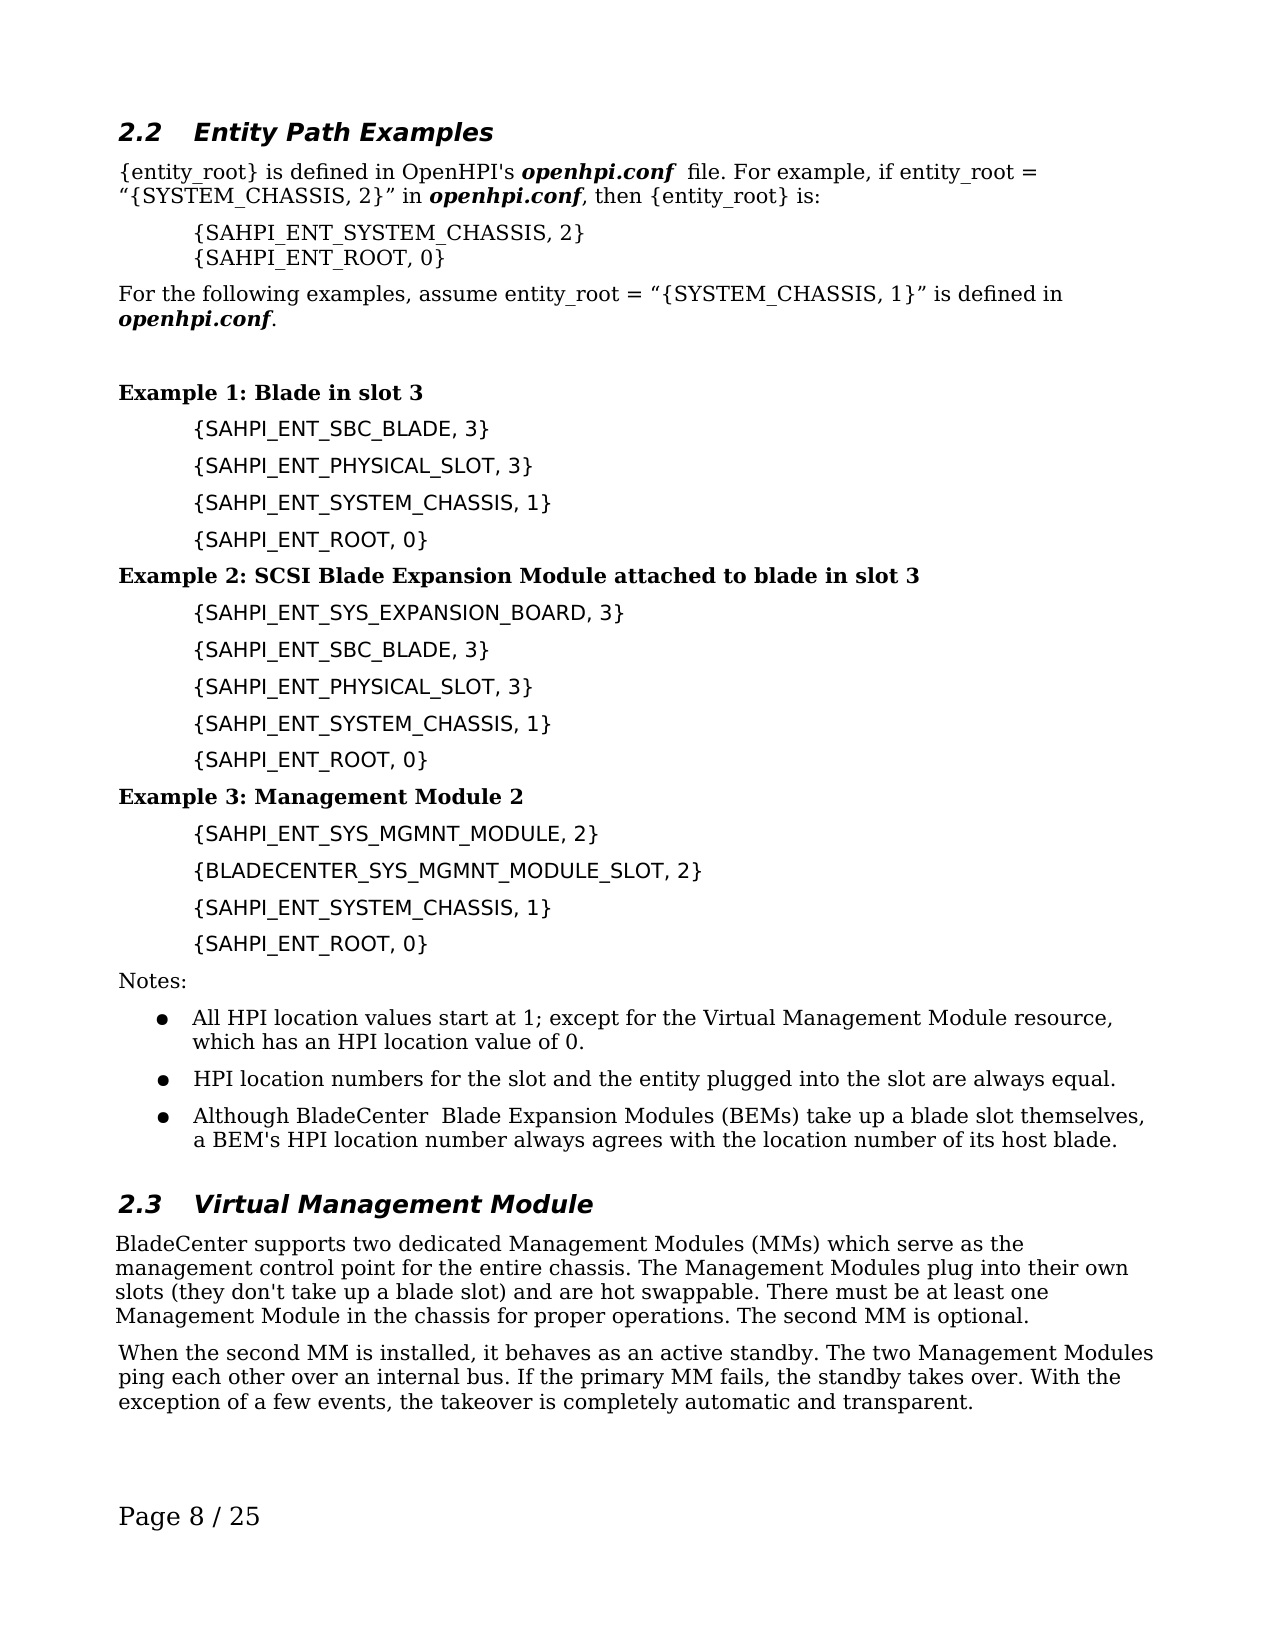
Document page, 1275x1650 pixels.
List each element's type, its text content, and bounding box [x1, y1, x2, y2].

text For the following examples, assume entity_root = “{SYSTEM_CHASSIS, 1}” is defined in openhpi.conf. [118, 282, 1157, 331]
text Notes: [118, 969, 1157, 993]
subtitle Virtual Management Module [118, 1190, 1157, 1219]
list All HPI location values start at 1; except for the Virtual Management Module resource, which has an HPI location value of 0. [154, 1006, 1157, 1054]
text {SAHPI_ENT_SYS_MGMNT_MODULE, 2} [192, 822, 1157, 846]
text {SAHPI_ENT_PHYSICAL_SLOT, 3} [192, 675, 1157, 699]
subtitle Entity Path Examples [118, 118, 1157, 147]
text {entity_root} is defined in OpenHPI's openhpi.conf file. For example, if entity_root = “{SYSTEM_CHASSIS, 2}” in openhpi.conf, then {entity_root} is: [118, 160, 1157, 209]
text Example 3: Management Module 2 [118, 785, 1157, 810]
list HPI location numbers for the slot and the entity plugged into the slot are always equal. [156, 1067, 1157, 1091]
text {SAHPI_ENT_PHYSICAL_SLOT, 3} [192, 454, 1157, 478]
text {BLADECENTER_SYS_MGMNT_MODULE_SLOT, 2} [192, 859, 1157, 883]
text {SAHPI_ENT_SBC_BLADE, 3} [192, 417, 1157, 442]
text {SAHPI_ENT_ROOT, 0} [192, 528, 1157, 552]
text {SAHPI_ENT_SYSTEM_CHASSIS, 1} [192, 896, 1157, 920]
text {SAHPI_ENT_ROOT, 0} [192, 748, 1157, 773]
text {SAHPI_ENT_SBC_BLADE, 3} [192, 638, 1157, 662]
text Example 2: SCSI Blade Expansion Module attached to blade in slot 3 [118, 564, 1157, 589]
text {SAHPI_ENT_SYSTEM_CHASSIS, 1} [192, 491, 1157, 515]
text {SAHPI_ENT_SYS_EXPANSION_BOARD, 3} [192, 601, 1157, 626]
text When the second MM is installed, it behaves as an active standby. The two Management Modules ping each other over an internal bus. If the primary MM fails, the standby takes over. With the exception of a few events, the takeover is completely automatic and transparent. [118, 1341, 1157, 1414]
text {SAHPI_ENT_SYSTEM_CHASSIS, 1} [192, 712, 1157, 736]
list Although BladeCenter Blade Expansion Modules (BEMs) take up a blade slot themselves, a BEM's HPI location number always agrees with the location number of its host blade. [156, 1104, 1157, 1152]
text {SAHPI_ENT_SYSTEM_CHASSIS, 2} {SAHPI_ENT_ROOT, 0} [192, 221, 1157, 270]
text BladeCenter supports two dedicated Management Modules (MMs) which serve as the management control point for the entire chassis. The Management Modules plug into their own slots (they don't take up a blade slot) and are hot swappable. There must be at least one Management Module in the chassis for proper operations. The second MM is optional. [115, 1232, 1157, 1329]
text Example 1: Blade in slot 3 [118, 380, 1157, 405]
text {SAHPI_ENT_ROOT, 0} [192, 932, 1157, 957]
